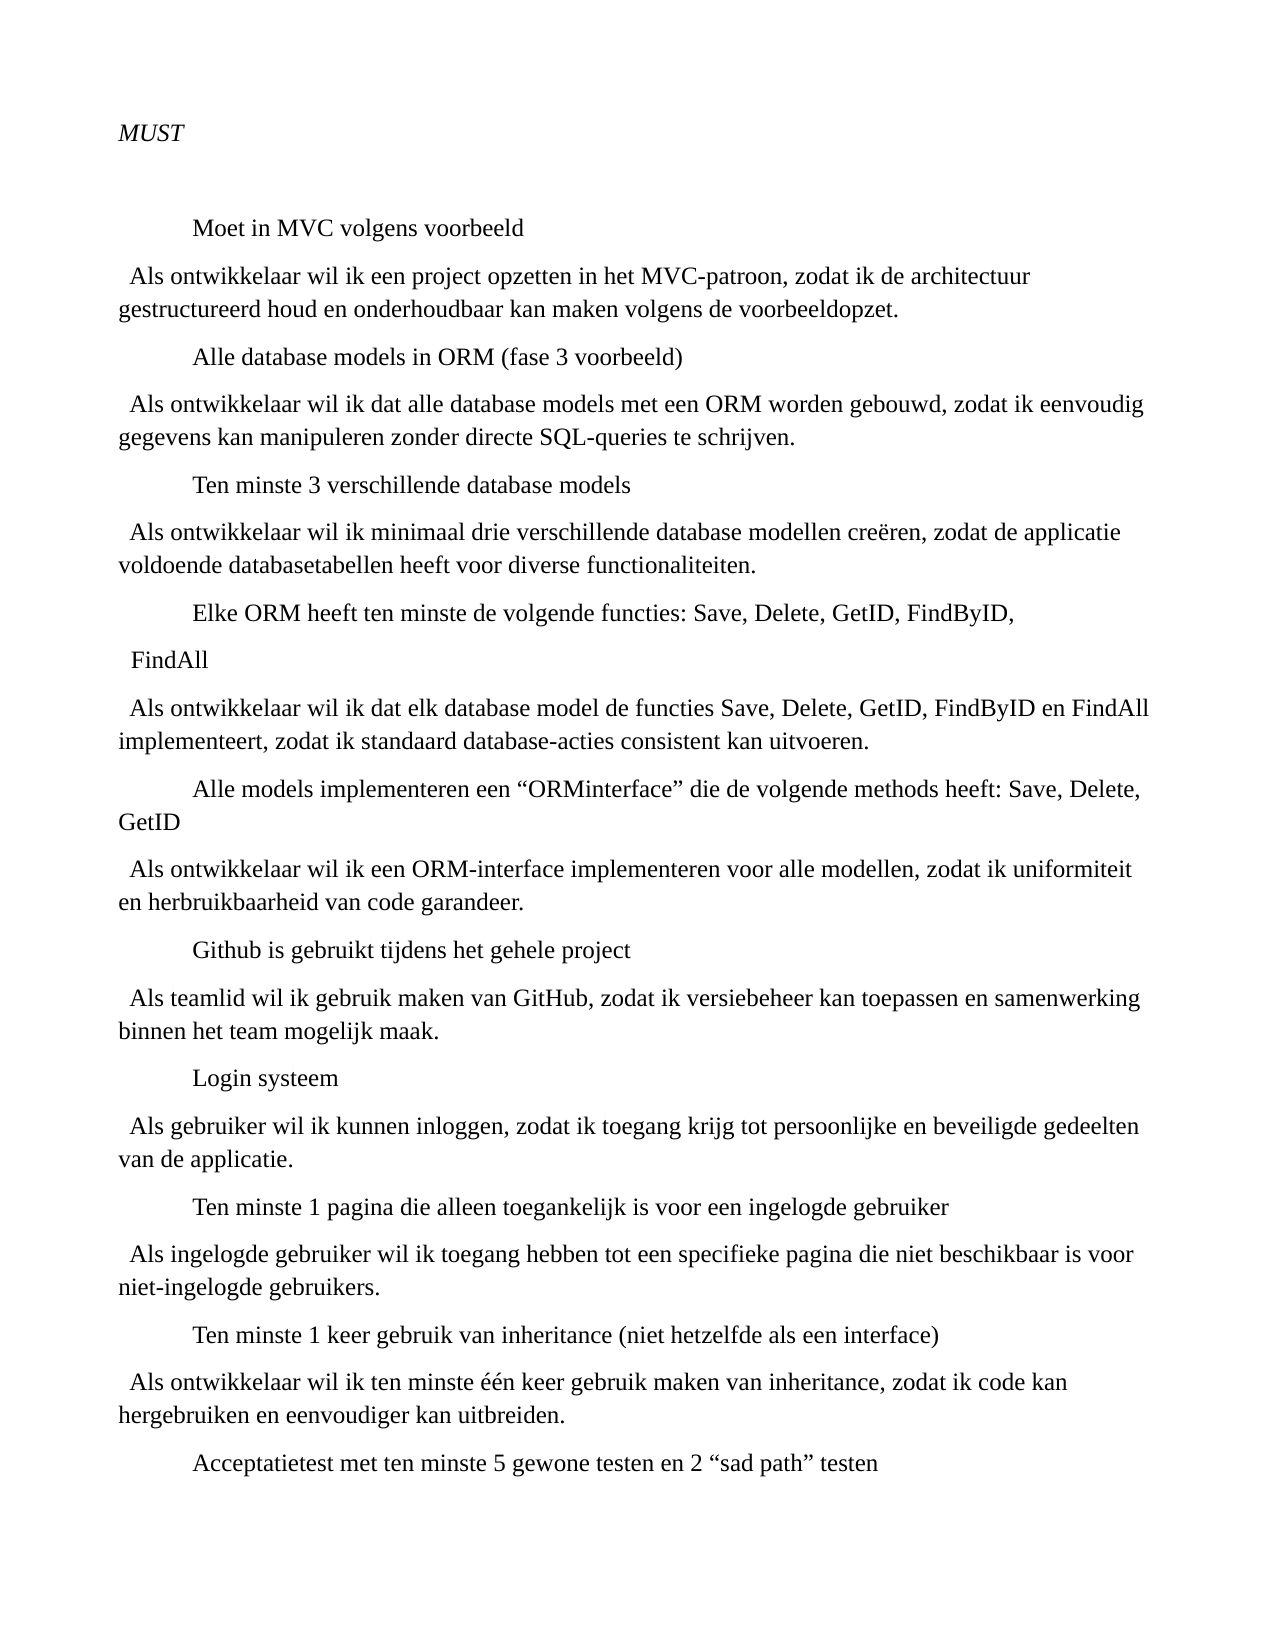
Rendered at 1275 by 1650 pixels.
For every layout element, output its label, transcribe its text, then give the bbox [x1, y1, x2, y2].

text Ten minste 3 verschillende database models [118, 470, 1157, 498]
text Elke ORM heeft ten minste de volgende functies: Save, Delete, GetID, FindByID, [118, 598, 1157, 627]
text Ten minste 1 pagina die alleen toegankelijk is voor een ingelogde gebruiker [118, 1192, 1157, 1220]
text Als teamlid wil ik gebruik maken van GitHub, zodat ik versiebeheer kan toepassen en samenwerking binnen het team mogelijk maak. [118, 983, 1157, 1044]
text Als gebruiker wil ik kunnen inloggen, zodat ik toegang krijg tot persoonlijke en beveiligde gedeelten van de applicatie. [118, 1111, 1157, 1173]
text Alle models implementeren een “ORMinterface” die de volgende methods heeft: Save, Delete, GetID [118, 774, 1157, 836]
text Als ontwikkelaar wil ik minimaal drie verschillende database modellen creëren, zodat de applicatie voldoende databasetabellen heeft voor diverse functionaliteiten. [118, 517, 1157, 579]
text MUST [118, 118, 1157, 147]
text Als ingelogde gebruiker wil ik toegang hebben tot een specifieke pagina die niet beschikbaar is voor niet-ingelogde gebruikers. [118, 1239, 1157, 1301]
text Github is gebruikt tijdens het gehele project [118, 935, 1157, 964]
text Acceptatietest met ten minste 5 gewone testen en 2 “sad path” testen [118, 1448, 1157, 1477]
text Als ontwikkelaar wil ik dat elk database model de functies Save, Delete, GetID, FindByID en FindAll implementeert, zodat ik standaard database-acties consistent kan uitvoeren. [118, 693, 1157, 755]
text FindAll [118, 646, 1157, 674]
text Login systeem [118, 1063, 1157, 1092]
text Als ontwikkelaar wil ik een ORM-interface implementeren voor alle modellen, zodat ik uniformiteit en herbruikbaarheid van code garandeer. [118, 854, 1157, 916]
text Ten minste 1 keer gebruik van inheritance (niet hetzelfde als een interface) [118, 1320, 1157, 1348]
text Als ontwikkelaar wil ik dat alle database models met een ORM worden gebouwd, zodat ik eenvoudig gegevens kan manipuleren zonder directe SQL-queries te schrijven. [118, 389, 1157, 451]
text Als ontwikkelaar wil ik een project opzetten in het MVC-patroon, zodat ik de architectuur gestructureerd houd en onderhoudbaar kan maken volgens de voorbeeldopzet. [118, 261, 1157, 323]
text Moet in MVC volgens voorbeeld [118, 213, 1157, 242]
text Alle database models in ORM (fase 3 voorbeeld) [118, 342, 1157, 370]
text Als ontwikkelaar wil ik ten minste één keer gebruik maken van inheritance, zodat ik code kan hergebruiken en eenvoudiger kan uitbreiden. [118, 1367, 1157, 1429]
